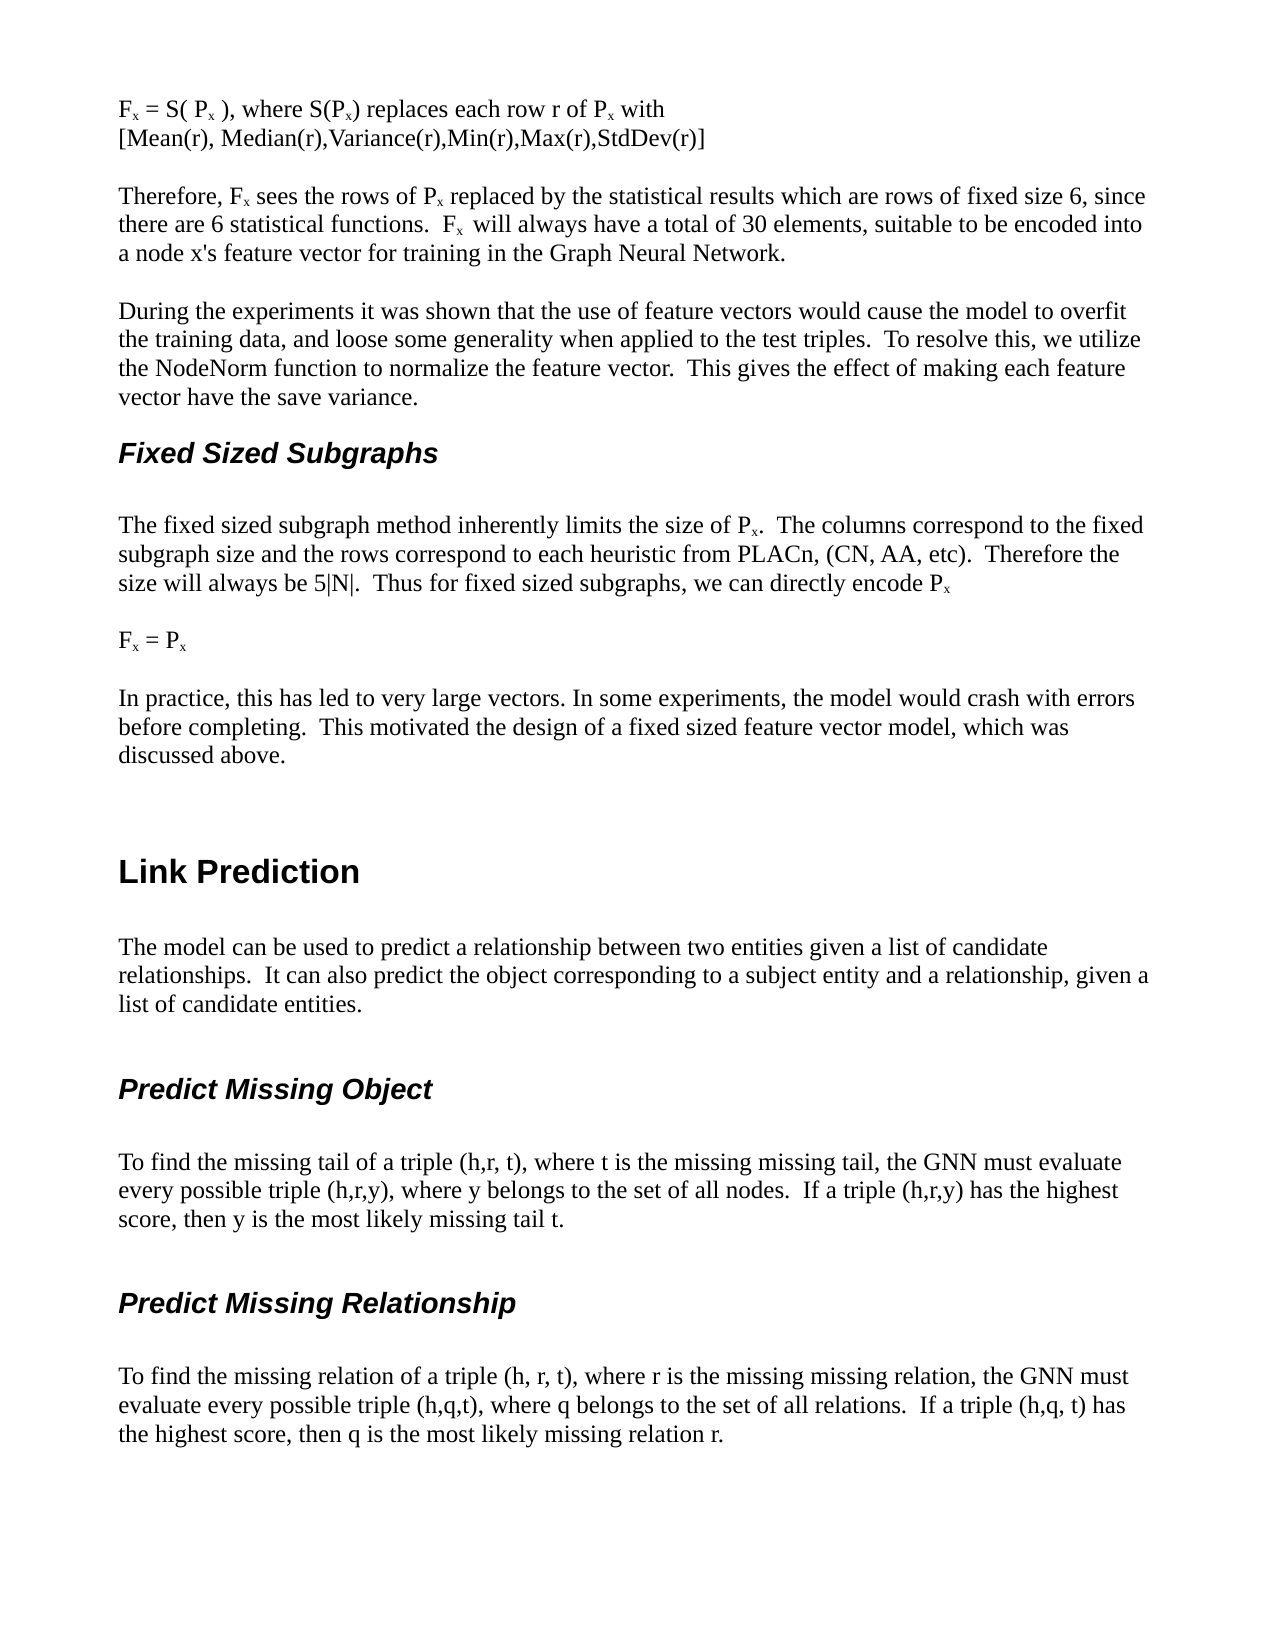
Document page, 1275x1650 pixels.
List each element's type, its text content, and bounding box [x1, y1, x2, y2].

text The model can be used to predict a relationship between two entities given a list of candidate relationships. It can also predict the object corresponding to a subject entity and a relationship, given a list of candidate entities. [118, 932, 1157, 1018]
text In practice, this has led to very large vectors. In some experiments, the model would crash with errors before completing. This motivated the design of a fixed sized feature vector model, which was discussed above. [118, 683, 1157, 769]
text The fixed sized subgraph method inherently limits the size of Px. The columns correspond to the fixed subgraph size and the rows correspond to each heuristic from PLACn, (CN, AA, etc). Therefore the size will always be 5|N|. Thus for fixed sized subgraphs, we can directly encode Px [118, 511, 1157, 597]
text [118, 66, 1157, 94]
text Fx = S( Px ), where S(Px) replaces each row r of Px with [118, 94, 1157, 123]
subtitle Link Prediction [118, 852, 1157, 891]
text [Mean(r), Median(r),Variance(r),Min(r),Max(r),StdDev(r)] [118, 123, 1157, 152]
subtitle Predict Missing Relationship [118, 1287, 1157, 1320]
text During the experiments it was shown that the use of feature vectors would cause the model to overfit the training data, and loose some generality when applied to the test triples. To resolve this, we utilize the NodeNorm function to normalize the feature vector. This gives the effect of making each feature vector have the save variance. [118, 296, 1157, 411]
text Fx = Px [118, 597, 1157, 683]
text Therefore, Fx sees the rows of Px replaced by the statistical results which are rows of fixed size 6, since there are 6 statistical functions. Fx will always have a total of 30 elements, suitable to be encoded into a node x's feature vector for training in the Graph Neural Network. [118, 152, 1157, 267]
text To find the missing relation of a triple (h, r, t), where r is the missing missing relation, the GNN must evaluate every possible triple (h,q,t), where q belongs to the set of all relations. If a triple (h,q, t) has the highest score, then q is the most likely missing relation r. [118, 1361, 1157, 1448]
subtitle Fixed Sized Subgraphs [118, 436, 1157, 469]
subtitle Predict Missing Object [118, 1072, 1157, 1105]
text To find the missing tail of a triple (h,r, t), where t is the missing missing tail, the GNN must evaluate every possible triple (h,r,y), where y belongs to the set of all nodes. If a triple (h,r,y) has the highest score, then y is the most likely missing tail t. [118, 1147, 1157, 1233]
